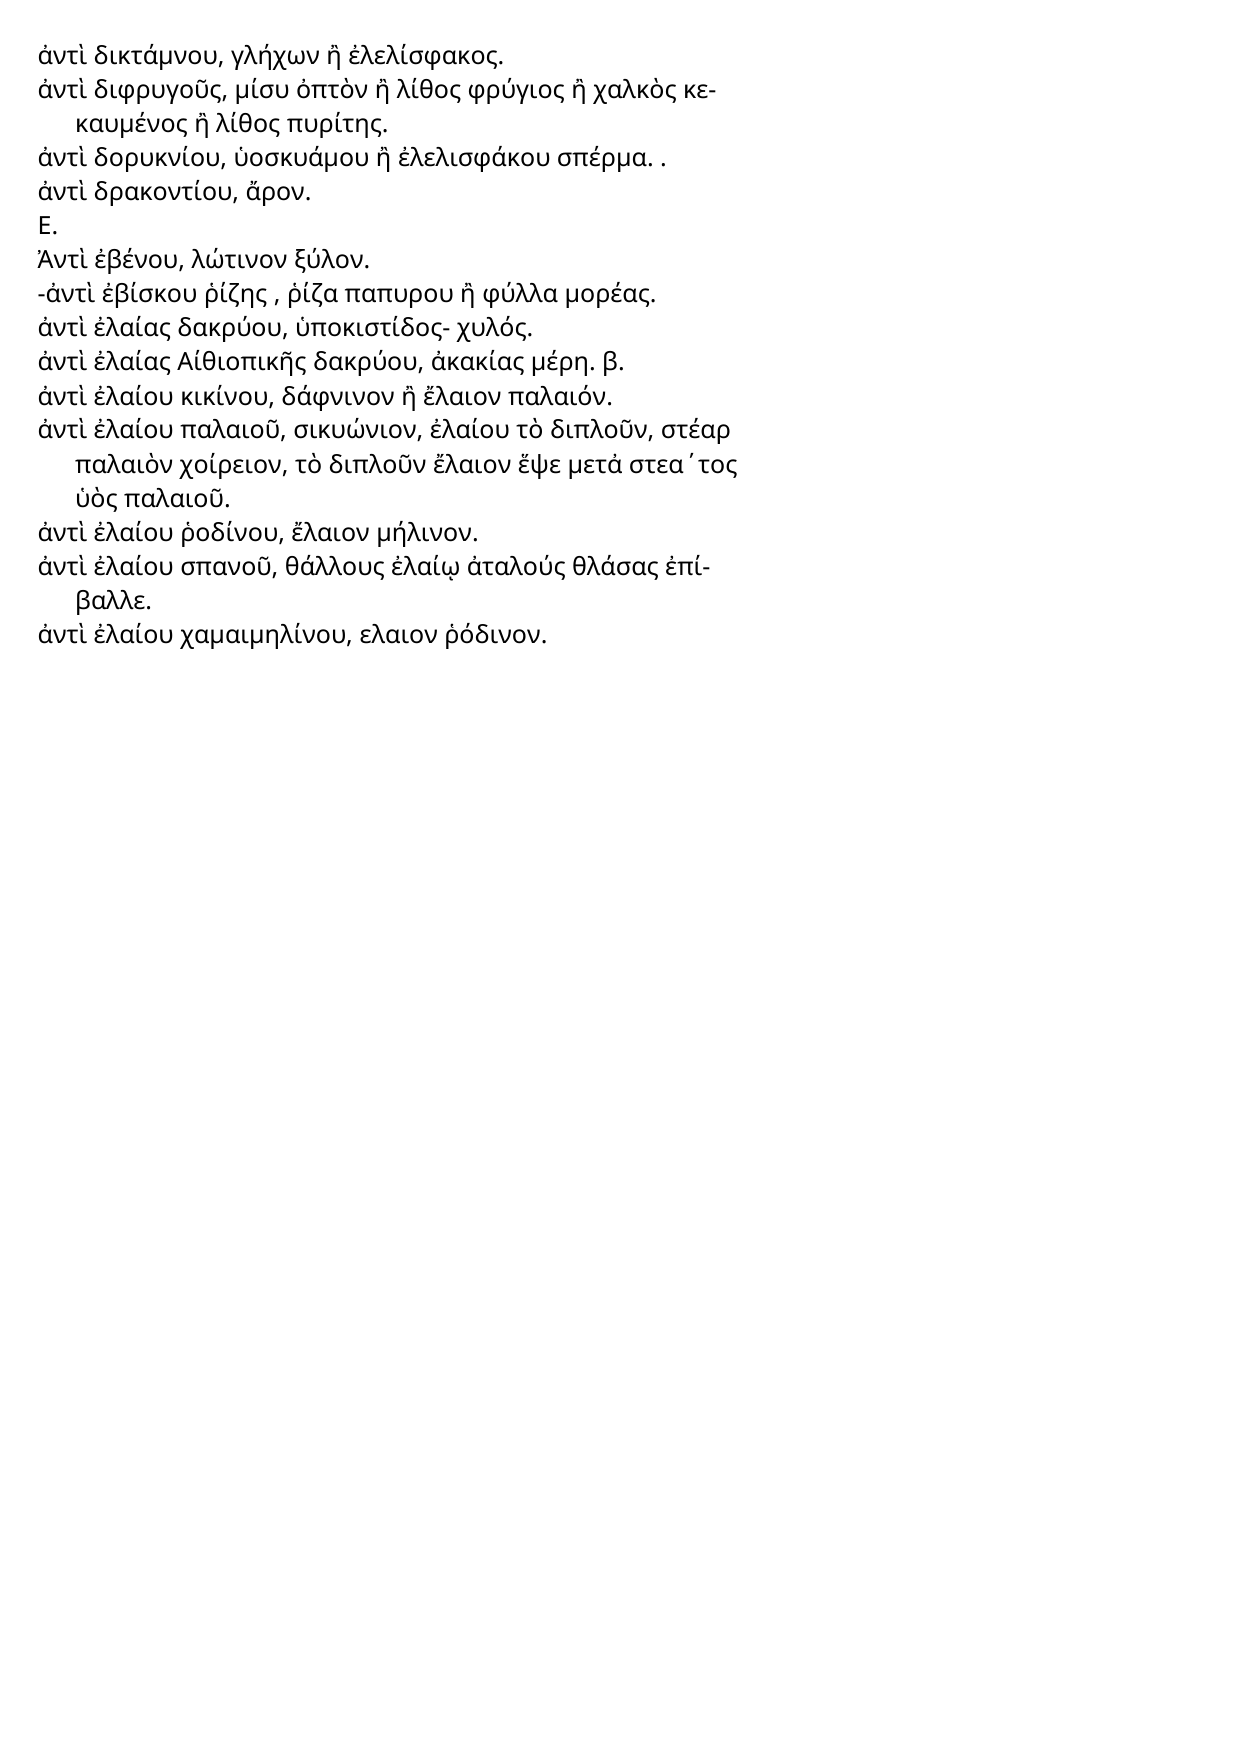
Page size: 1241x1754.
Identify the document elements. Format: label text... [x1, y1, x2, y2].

text -ἀντὶ ἐβίσκου ῥίζης , ῥίζα παπυρου ἢ φύλλα μορέας. [37, 276, 1203, 310]
text ἀντὶ δικτάμνου, γλήχων ἢ ἐλελίσφακος. [37, 37, 1203, 72]
text ἀντὶ δορυκνίου, ὑοσκυάμου ἢ ἐλελισφάκου σπέρμα. . [37, 140, 1203, 174]
text ἀντὶ διφρυγοῦς, μίσυ ὀπτὸν ἢ λίθος φρύγιος ἢ χαλκὸς κε- καυμένος ἢ λίθος πυρίτης. [37, 72, 1203, 140]
text ἀντὶ ἐλαίου παλαιοῦ, σικυώνιον, ἐλαίου τὸ διπλοῦν, στέαρ παλαιὸν χοίρειον, τὸ διπλοῦν ἔλαιον ἕψε μετἀ στεα΄τος ὑὸς παλαιοῦ. [37, 412, 1203, 514]
text ἀντὶ ἐλαίου σπανοῦ, θάλλους ἐλαίῳ ἀταλούς θλάσας ἐπί- βαλλε. [37, 548, 1203, 617]
text Ἀντὶ ἐβένου, λώτινον ξύλον. [37, 242, 1203, 276]
text ἀντὶ ἐλαίας δακρύου, ὑποκιστίδος- χυλός. [37, 310, 1203, 344]
text ἀντὶ ἐλαίου κικίνου, δάφνινον ἢ ἔλαιον παλαιόν. [37, 378, 1203, 412]
text Ε. [37, 208, 1203, 242]
text ἀντὶ ἐλαίου χαμαιμηλίνου, ελαιον ῥόδινον. [37, 617, 1203, 651]
text ἀντὶ ἐλαίας Αίθιοπικῆς δακρύου, ἀκακίας μέρη. β. [37, 344, 1203, 378]
text ἀντὶ δρακοντίου, ἄρον. [37, 174, 1203, 208]
text ἀντὶ ἐλαίου ῥοδίνου, ἔλαιον μήλινον. [37, 514, 1203, 548]
